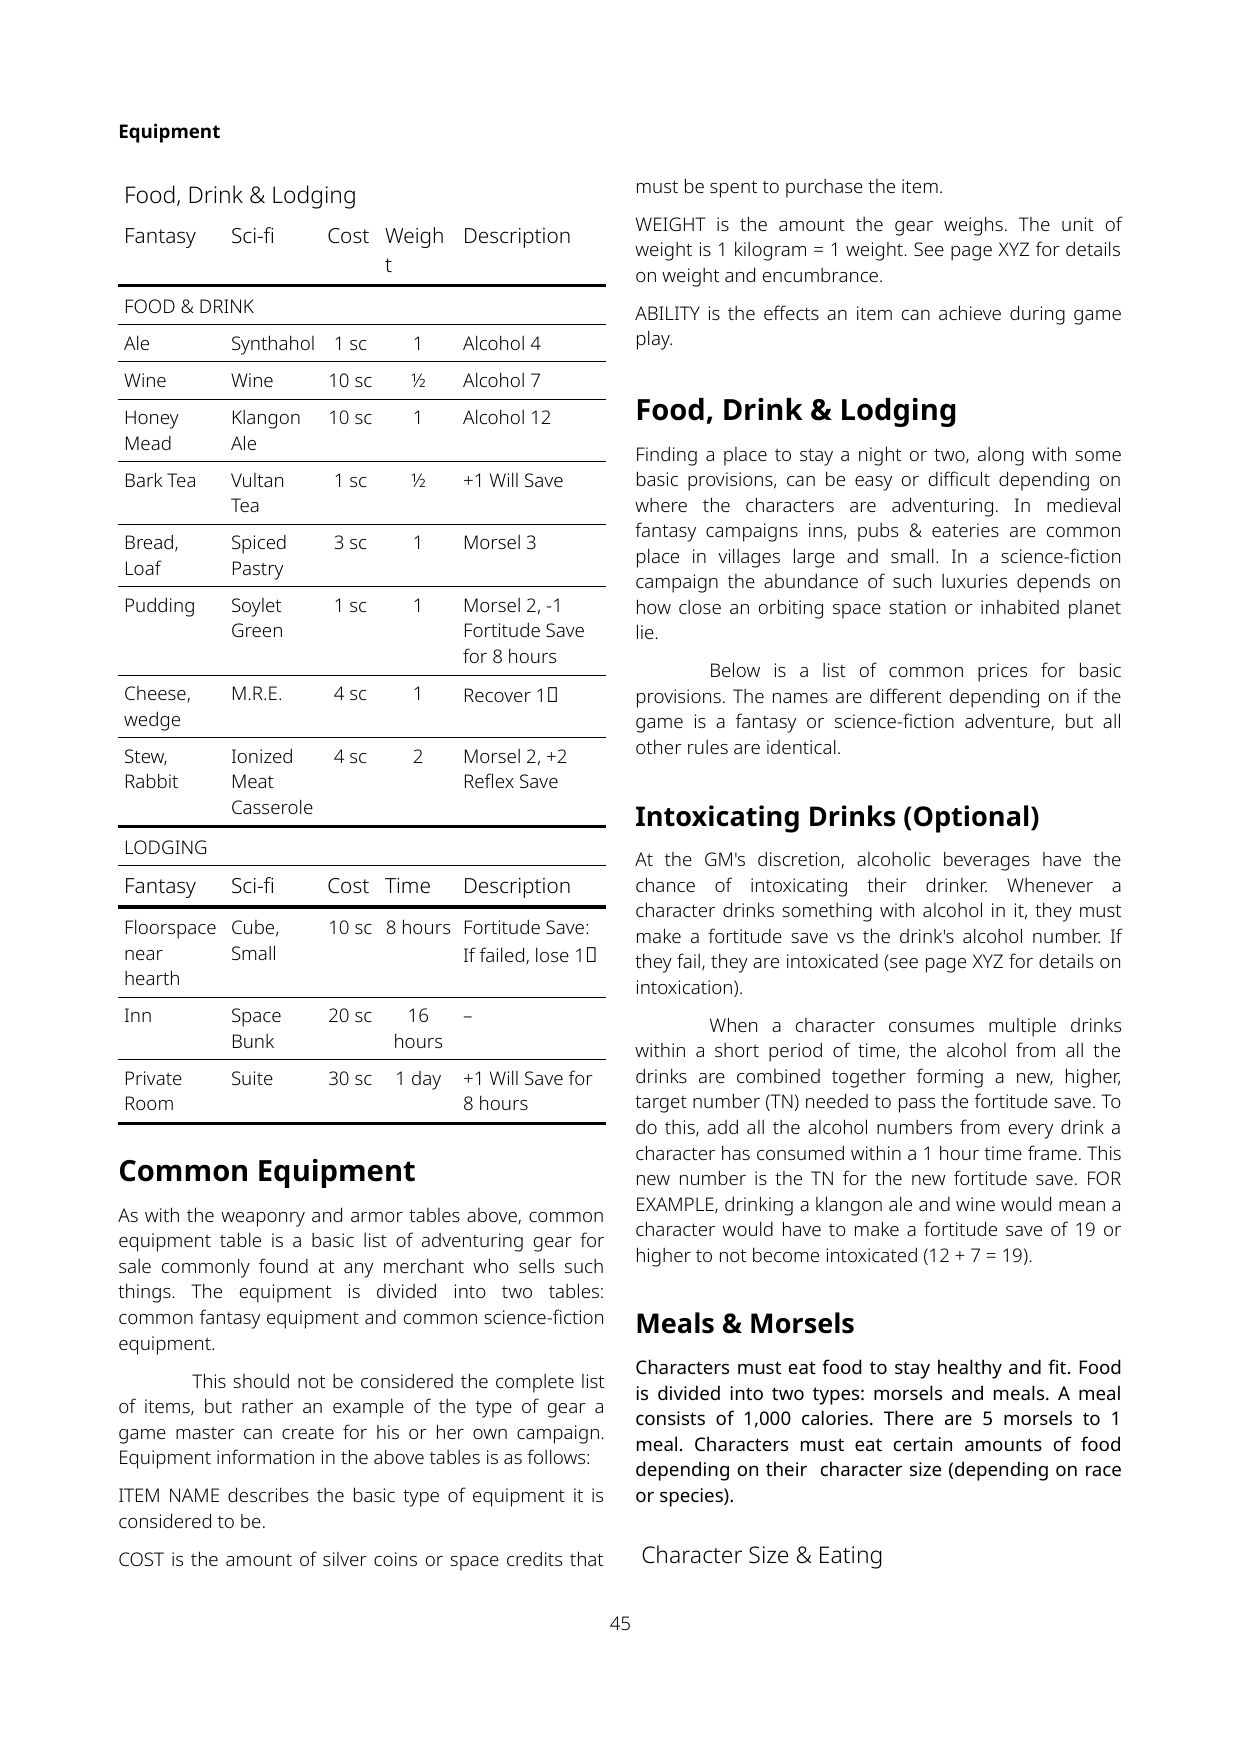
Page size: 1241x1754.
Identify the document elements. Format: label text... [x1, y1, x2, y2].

table_cell M.R.E. [225, 676, 321, 737]
table_cell Morsel 2, -1 Fortitude Save for 8 hours [457, 587, 606, 674]
table_cell Spiced Pastry [225, 525, 321, 586]
table_cell Fantasy [118, 216, 225, 284]
text WEIGHT is the amount the gear weighs. The unit of weight is 1 kilogram = 1 weight. See page XYZ for details on weight and encumbrance. [635, 211, 1122, 288]
table_cell Time [379, 866, 457, 905]
text Characters must eat food to stay healthy and fit. Food is divided into two types: morsels and meals. A meal consists of 1,000 calories. There are 5 morsels to 1 meal. Characters must eat certain amounts of food depending on their character size (depending on race or species). [635, 1354, 1122, 1507]
table_cell LODGING [118, 828, 606, 865]
subtitle Common Equipment [118, 1150, 605, 1190]
table_cell 20 sc [321, 998, 379, 1059]
text Finding a place to stay a night or two, along with some basic provisions, can be easy or difficult depending on where the characters are adventuring. In medieval fantasy campaigns inns, pubs & eateries are common place in villages large and small. In a science-fiction campaign the abundance of such luxuries depends on how close an orbiting space station or inhabited planet lie. [635, 441, 1122, 645]
table_cell 8 hours [379, 909, 457, 997]
table_cell Inn [118, 998, 225, 1059]
table_cell Fortitude Save: If failed, lose 1 [457, 909, 606, 997]
table_cell Wine [118, 362, 225, 398]
table_cell Honey Mead [118, 400, 225, 461]
table_cell 10 sc [321, 362, 379, 398]
table_cell Soylet Green [225, 587, 321, 674]
table_header Character Size & Eating [635, 1533, 1122, 1576]
table_cell 30 sc [321, 1060, 379, 1122]
table_cell 1 [379, 676, 457, 737]
table_cell Synthahol [225, 325, 321, 361]
text At the GM's discretion, alcoholic beverages have the chance of intoxicating their drinker. Whenever a character drinks something with alcohol in it, they must make a fortitude save vs the drink's alcohol number. If they fail, they are intoxicated (see page XYZ for details on intoxication). [635, 847, 1122, 1000]
table_cell Vultan Tea [225, 462, 321, 524]
table_cell Floorspace near hearth [118, 909, 225, 997]
table_cell – [457, 998, 606, 1059]
table_cell 1 [379, 400, 457, 461]
text must be spent to purchase the item. [635, 173, 1122, 199]
table_cell Wine [225, 362, 321, 398]
table_cell ½ [379, 362, 457, 398]
table_cell Suite [225, 1060, 321, 1122]
table_cell Space Bunk [225, 998, 321, 1059]
table_cell 1 sc [321, 325, 379, 361]
text COST is the amount of silver coins or space credits that [118, 1546, 605, 1572]
table_cell Description [457, 866, 606, 905]
table_cell 1 [379, 525, 457, 586]
table_cell 10 sc [321, 400, 379, 461]
table_cell 1 [379, 587, 457, 674]
table_cell Alcohol 4 [457, 325, 606, 361]
table_cell 1 sc [321, 462, 379, 524]
table_cell Morsel 3 [457, 525, 606, 586]
table_cell Sci-fi [225, 866, 321, 905]
table_cell Cheese, wedge [118, 676, 225, 737]
table_cell 4 sc [321, 738, 379, 825]
table_cell 4 sc [321, 676, 379, 737]
table_cell 1 sc [321, 587, 379, 674]
text Below is a list of common prices for basic provisions. The names are different depending on if the game is a fantasy or science-fiction adventure, but all other rules are identical. [635, 658, 1122, 760]
table_cell Weight [379, 216, 457, 284]
subtitle Intoxicating Drinks (Optional) [635, 797, 1122, 834]
table_cell Stew, Rabbit [118, 738, 225, 825]
table_cell +1 Will Save for 8 hours [457, 1060, 606, 1122]
table_cell 2 [379, 738, 457, 825]
text ITEM NAME describes the basic type of equipment it is considered to be. [118, 1482, 605, 1533]
table_cell +1 Will Save [457, 462, 606, 524]
subtitle Meals & Morsels [635, 1305, 1122, 1342]
table_cell Ale [118, 325, 225, 361]
table_cell 3 sc [321, 525, 379, 586]
table_cell Pudding [118, 587, 225, 674]
table_cell Ionized Meat Casserole [225, 738, 321, 825]
table_cell 10 sc [321, 909, 379, 997]
table_cell 1 [379, 325, 457, 361]
table_cell Cost [321, 866, 379, 905]
table_cell Private Room [118, 1060, 225, 1122]
table_cell Cost [321, 216, 379, 284]
subtitle Food, Drink & Lodging [635, 389, 1122, 428]
table_cell Description [457, 216, 606, 284]
table_cell Alcohol 12 [457, 400, 606, 461]
text This should not be considered the complete list of items, but rather an example of the type of gear a game master can create for his or her own campaign. Equipment information in the above tables is as follows: [118, 1368, 605, 1470]
table_cell Alcohol 7 [457, 362, 606, 398]
table_cell Fantasy [118, 866, 225, 905]
table_cell Klangon Ale [225, 400, 321, 461]
table_cell 16 hours [379, 998, 457, 1059]
table_cell Sci-fi [225, 216, 321, 284]
table_cell Recover 1 [457, 676, 606, 737]
text ABILITY is the effects an item can achieve during game play. [635, 300, 1122, 351]
table_cell 1 day [379, 1060, 457, 1122]
table_cell Morsel 2, +2 Reflex Save [457, 738, 606, 825]
table_cell Bark Tea [118, 462, 225, 524]
table_header Food, Drink & Lodging [118, 173, 606, 216]
table_cell ½ [379, 462, 457, 524]
table_cell Bread, Loaf [118, 525, 225, 586]
table_cell Cube, Small [225, 909, 321, 997]
text When a character consumes multiple drinks within a short period of time, the alcohol from all the drinks are combined together forming a new, higher, target number (TN) needed to pass the fortitude save. To do this, add all the alcohol numbers from every drink a character has consumed within a 1 hour time frame. This new number is the TN for the new fortitude save. FOR EXAMPLE, drinking a klangon ale and wine would mean a character would have to make a fortitude save of 19 or higher to not become intoxicated (12 + 7 = 19). [635, 1012, 1122, 1267]
text As with the weaponry and armor tables above, common equipment table is a basic list of adventuring gear for sale commonly found at any merchant who sells such things. The equipment is divided into two tables: common fantasy equipment and common science-fiction equipment. [118, 1202, 605, 1355]
table_cell FOOD & DRINK [118, 287, 606, 324]
